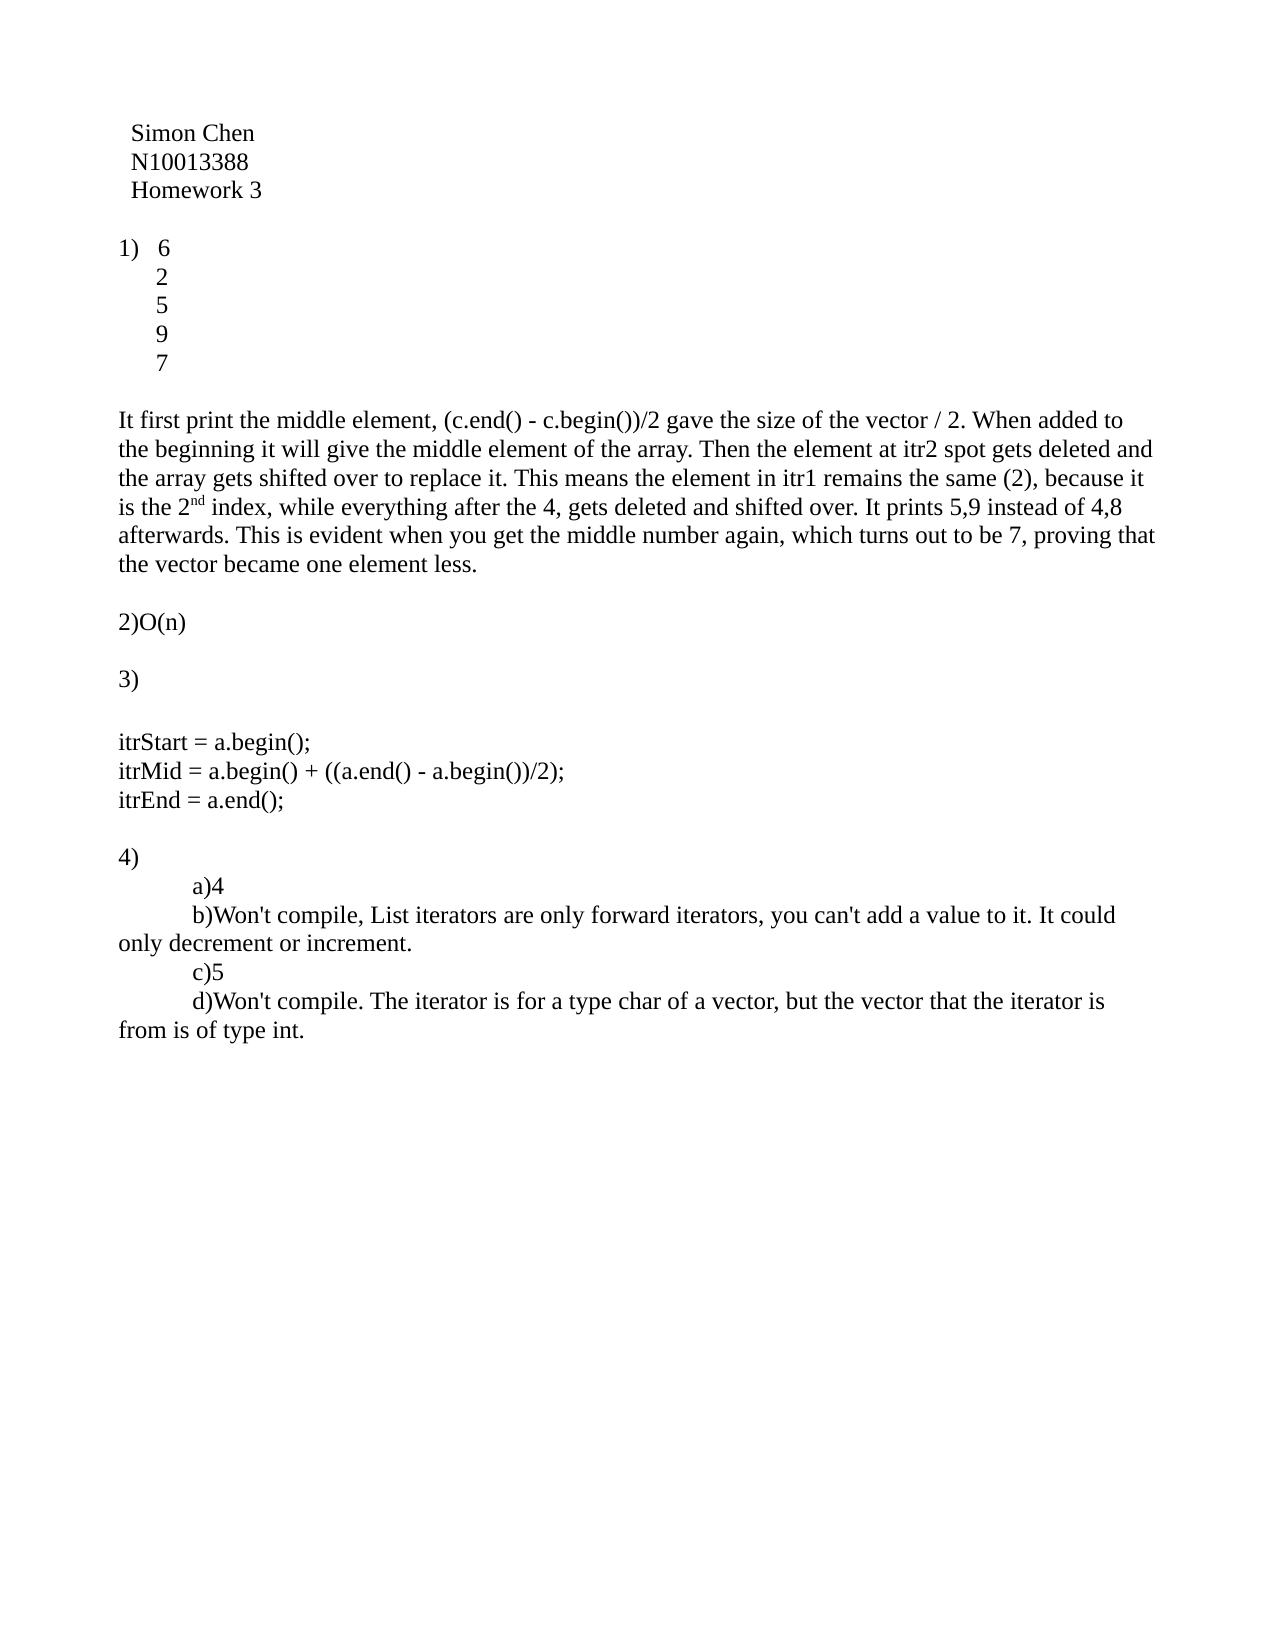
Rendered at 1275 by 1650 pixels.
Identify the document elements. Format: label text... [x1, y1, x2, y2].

text itrMid = a.begin() + ((a.end() - a.begin())/2); [118, 756, 1157, 785]
text It first print the middle element, (c.end() - c.begin())/2 gave the size of the vector / 2. When added to the beginning it will give the middle element of the array. Then the element at itr2 spot gets deleted and the array gets shifted over to replace it. This means the element in itr1 remains the same (2), because it is the 2nd index, while everything after the 4, gets deleted and shifted over. It prints 5,9 instead of 4,8 afterwards. This is evident when you get the middle number again, which turns out to be 7, proving that the vector became one element less. [118, 406, 1157, 578]
text Simon Chen [118, 118, 1157, 147]
text a)4 [118, 871, 1157, 900]
text 5 [118, 291, 1157, 319]
text Homework 3 [118, 176, 1157, 204]
text 3) [118, 664, 1157, 693]
text 2 [118, 262, 1157, 291]
text b)Won't compile, List iterators are only forward iterators, you can't add a value to it. It could only decrement or increment. [118, 900, 1157, 957]
text 7 [118, 348, 1157, 377]
text N10013388 [118, 147, 1157, 176]
text 2)O(n) [118, 607, 1157, 636]
text 9 [118, 319, 1157, 348]
text c)5 [118, 957, 1157, 986]
text d)Won't compile. The iterator is for a type char of a vector, but the vector that the iterator is from is of type int. [118, 986, 1157, 1043]
text 1) 6 [118, 233, 1157, 262]
text itrStart = a.begin(); [118, 727, 1157, 756]
text itrEnd = a.end(); [118, 785, 1157, 813]
text 4) [118, 842, 1157, 871]
